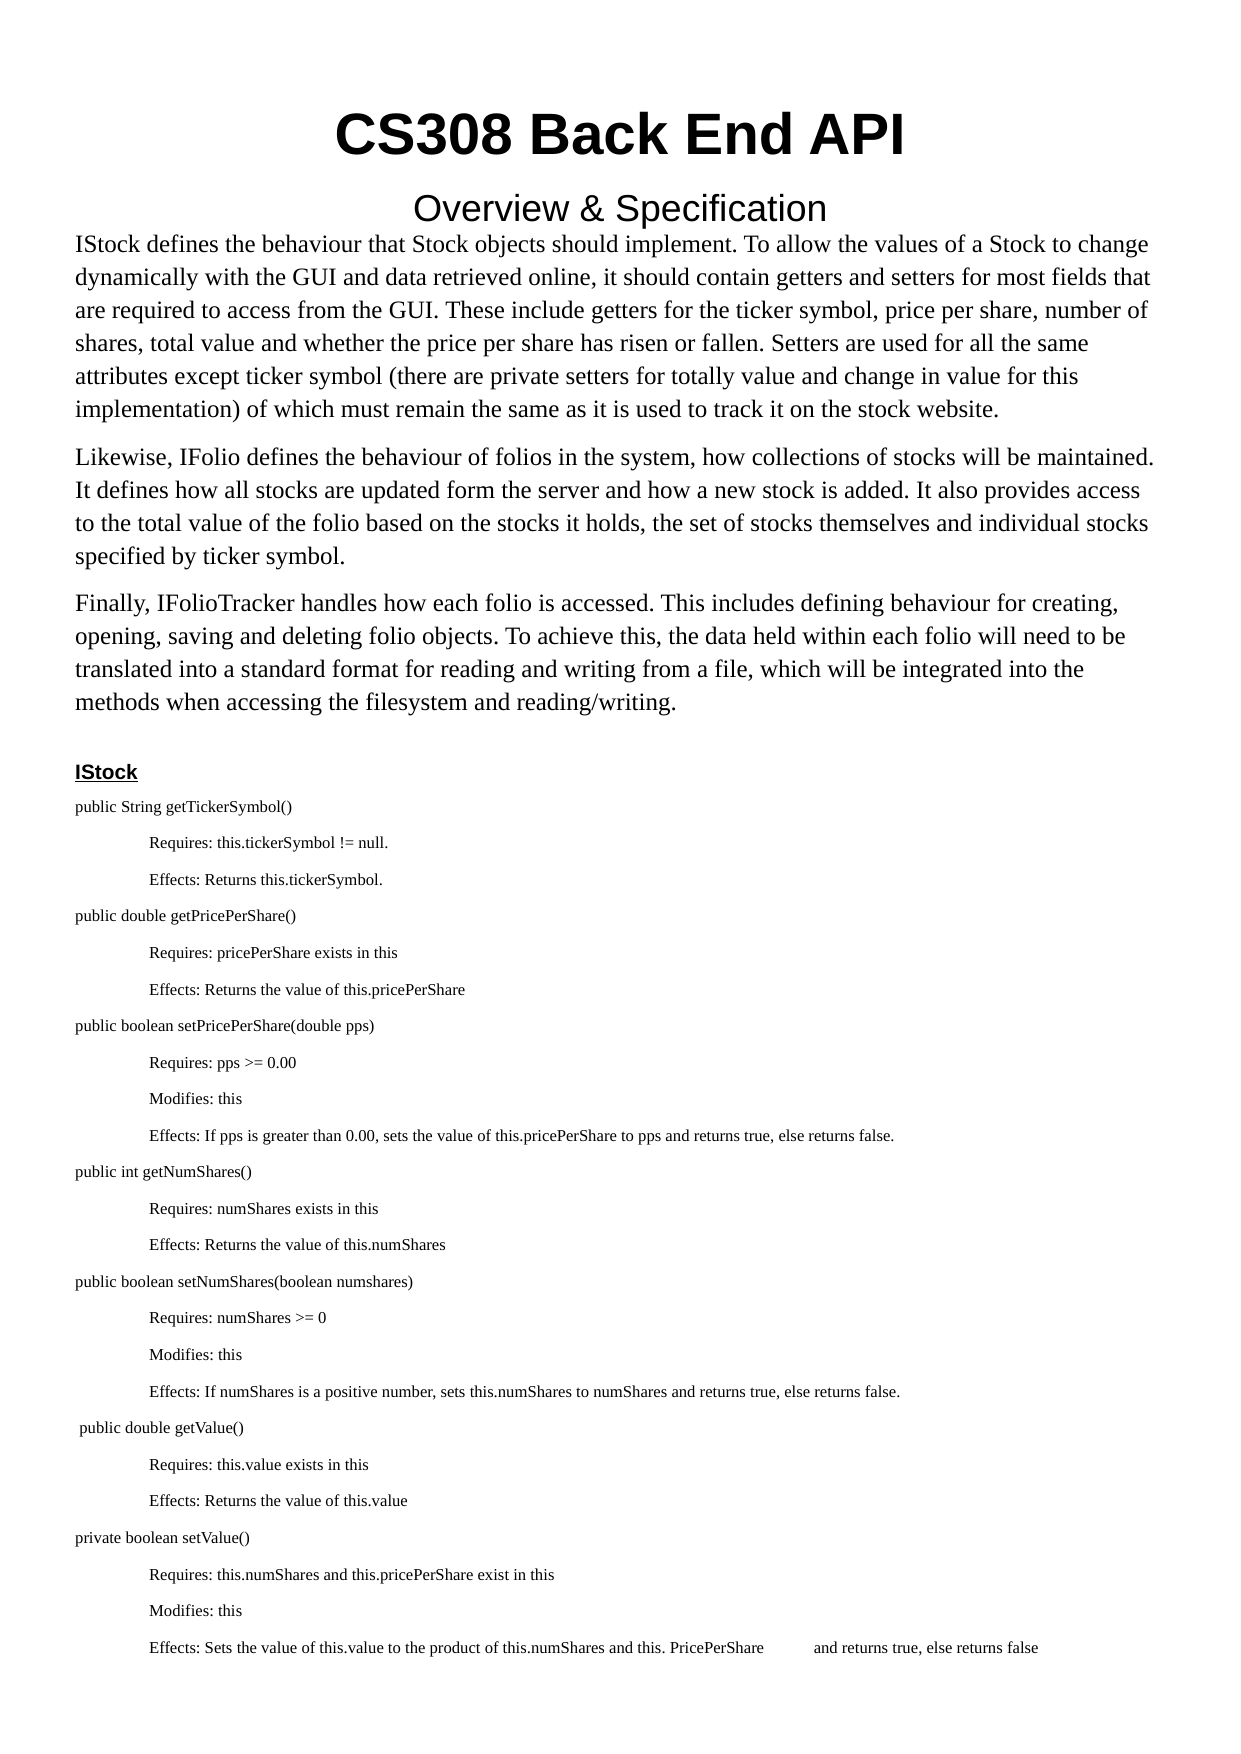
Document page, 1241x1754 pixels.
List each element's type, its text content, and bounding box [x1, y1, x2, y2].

text Finally, IFolioTracker handles how each folio is accessed. This includes defining behaviour for creating, opening, saving and deleting folio objects. To achieve this, the data held within each folio will need to be translated into a standard format for reading and writing from a file, which will be integrated into the methods when accessing the filesystem and reading/writing. [75, 588, 1165, 716]
text Effects: Returns the value of this.pricePerShare [75, 979, 1165, 998]
subtitle Overview & Specification [75, 186, 1165, 229]
text IStock defines the behaviour that Stock objects should implement. To allow the values of a Stock to change dynamically with the GUI and data retrieved online, it should contain getters and setters for most fields that are required to access from the GUI. These include getters for the ticker symbol, price per share, number of shares, total value and whether the price per share has risen or fallen. Setters are used for all the same attributes except ticker symbol (there are private setters for totally value and change in value for this implementation) of which must remain the same as it is used to track it on the stock website. [75, 229, 1165, 423]
text Effects: If numShares is a positive number, sets this.numShares to numShares and returns true, else returns false. [75, 1381, 1165, 1401]
text Effects: Returns the value of this.value [75, 1491, 1165, 1510]
text Requires: numShares exists in this [75, 1199, 1165, 1218]
text public double getPricePerShare() [75, 906, 1165, 925]
text private boolean setValue() [75, 1528, 1165, 1547]
text Requires: pricePerShare exists in this [75, 943, 1165, 962]
text Effects: Returns this.tickerSymbol. [75, 869, 1165, 889]
text Effects: Returns the value of this.numShares [75, 1235, 1165, 1254]
text Effects: Sets the value of this.value to the product of this.numShares and this. PricePerShare and returns true, else returns false [75, 1637, 1165, 1657]
text public String getTickerSymbol() [75, 796, 1165, 816]
text Likewise, IFolio defines the behaviour of folios in the system, how collections of stocks will be maintained. It defines how all stocks are updated form the server and how a new stock is added. It also provides access to the total value of the folio based on the stocks it holds, the set of stocks themselves and individual stocks specified by ticker symbol. [75, 442, 1165, 569]
subtitle IStock [75, 760, 1165, 784]
text Effects: If pps is greater than 0.00, sets the value of this.pricePerShare to pps and returns true, else returns false. [75, 1126, 1165, 1145]
text Requires: this.tickerSymbol != null. [75, 833, 1165, 852]
text Modifies: this [75, 1601, 1165, 1620]
text public double getValue() [75, 1418, 1165, 1437]
text public boolean setPricePerShare(double pps) [75, 1016, 1165, 1035]
text Modifies: this [75, 1345, 1165, 1364]
text Requires: pps >= 0.00 [75, 1052, 1165, 1072]
text public boolean setNumShares(boolean numshares) [75, 1272, 1165, 1291]
text Requires: this.value exists in this [75, 1454, 1165, 1474]
text Modifies: this [75, 1089, 1165, 1108]
text Requires: numShares >= 0 [75, 1308, 1165, 1327]
text Requires: this.numShares and this.pricePerShare exist in this [75, 1564, 1165, 1583]
text public int getNumShares() [75, 1162, 1165, 1181]
title CS308 Back End API [75, 100, 1165, 167]
